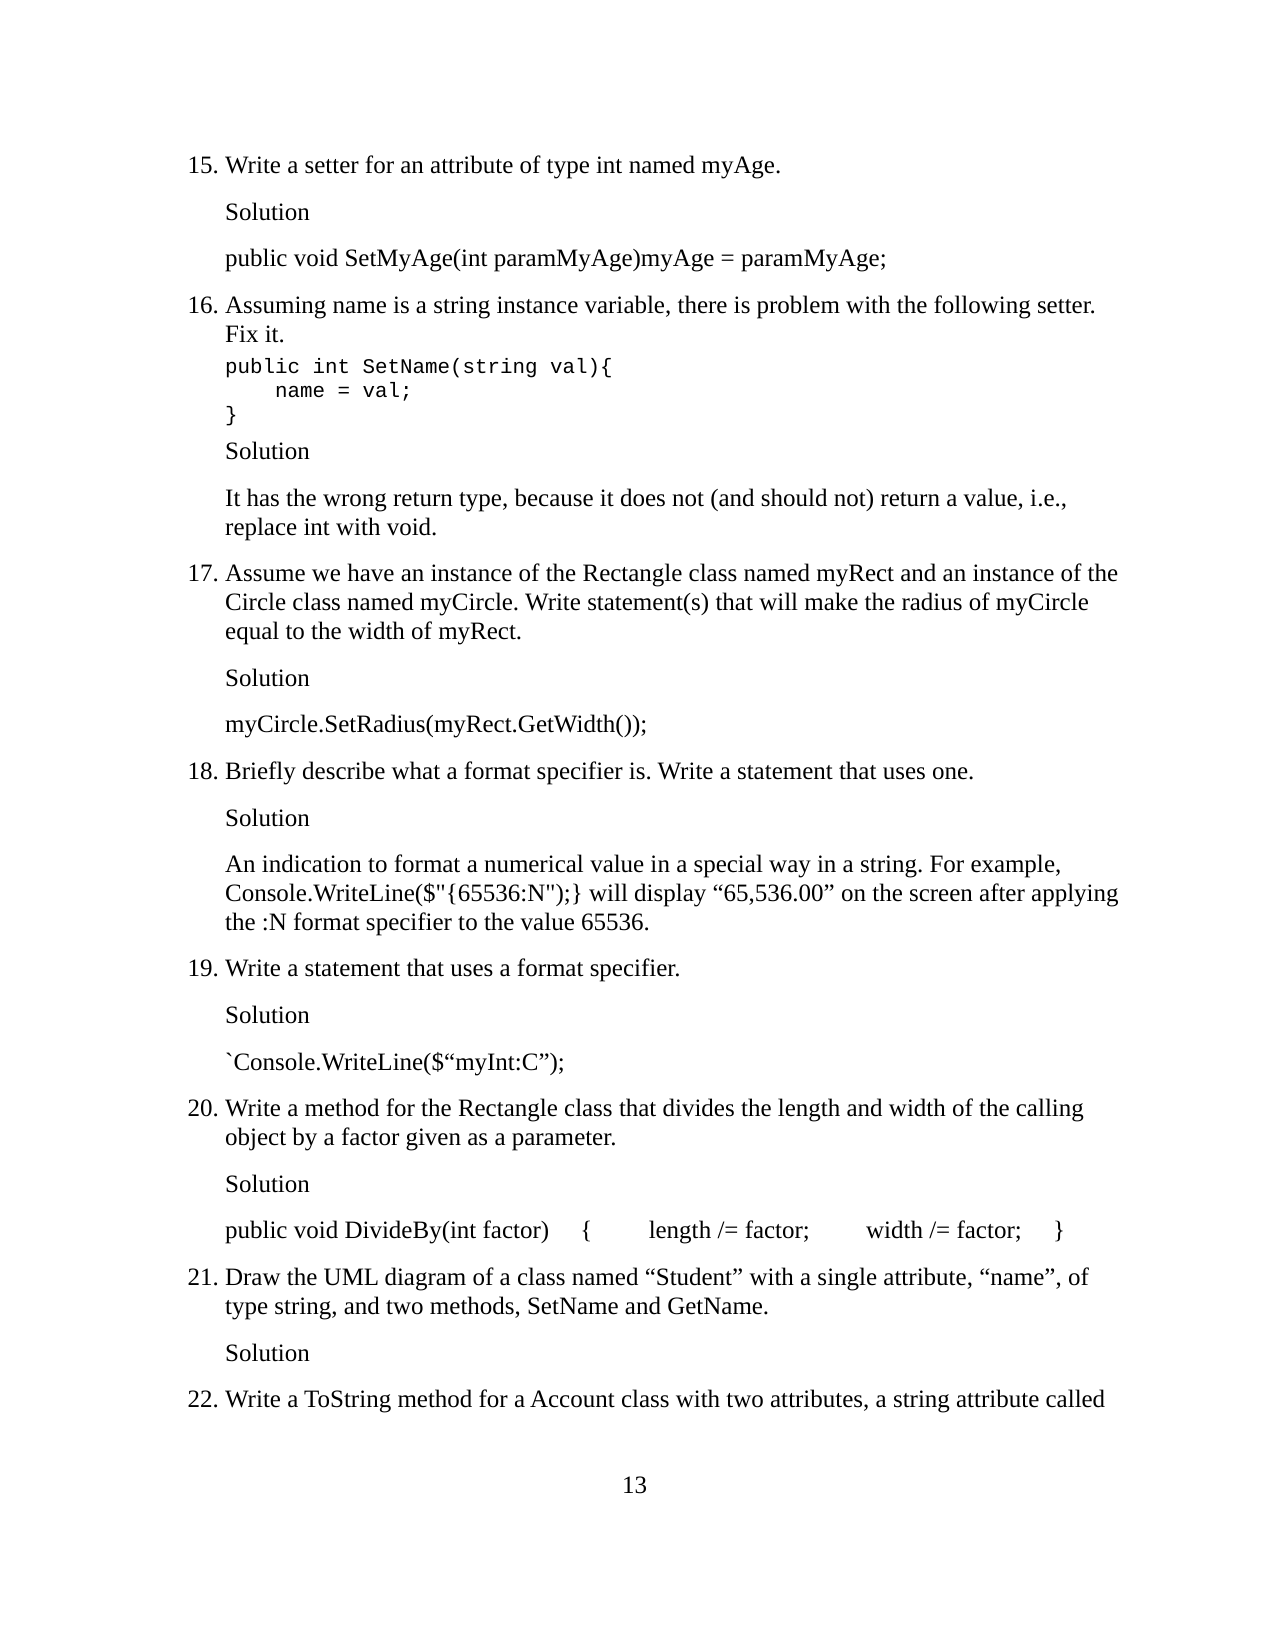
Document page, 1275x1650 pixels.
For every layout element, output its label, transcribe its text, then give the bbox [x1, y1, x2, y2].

list name = val; [187, 380, 1125, 404]
list An indication to format a numerical value in a special way in a string. For example, Console.WriteLine($"{65536:N");} will display “65,536.00” on the screen after applying the :N format specifier to the value 65536. [187, 849, 1125, 936]
list Solution [187, 1000, 1125, 1029]
list Write a method for the Rectangle class that divides the length and width of the calling object by a factor given as a parameter. [187, 1093, 1125, 1151]
list Draw the UML diagram of a class named “Student” with a single attribute, “name”, of type string, and two methods, SetName and GetName. [187, 1262, 1125, 1320]
list Assuming name is a string instance variable, there is problem with the following setter. Fix it. [187, 290, 1125, 347]
list Write a statement that uses a format specifier. [187, 953, 1125, 982]
list } [187, 404, 1125, 427]
list Solution [187, 663, 1125, 691]
list public void SetMyAge(int paramMyAge)myAge = paramMyAge; [187, 243, 1125, 272]
list Write a setter for an attribute of type int named myAge. [187, 150, 1125, 179]
list Solution [187, 1338, 1125, 1366]
list Solution [187, 803, 1125, 831]
list Write a ToString method for a Account class with two attributes, a string attribute called [187, 1384, 1125, 1413]
list public void DivideBy(int factor) { length /= factor; width /= factor; } [187, 1216, 1125, 1244]
list myCircle.SetRadius(myRect.GetWidth()); [187, 709, 1125, 738]
list Assume we have an instance of the Rectangle class named myRect and an instance of the Circle class named myCircle. Write statement(s) that will make the radius of myCircle equal to the width of myRect. [187, 558, 1125, 645]
list Solution [187, 436, 1125, 465]
list Briefly describe what a format specifier is. Write a statement that uses one. [187, 756, 1125, 785]
list Solution [187, 197, 1125, 225]
list Solution [187, 1169, 1125, 1198]
list It has the wrong return type, because it does not (and should not) return a value, i.e., replace int with void. [187, 483, 1125, 541]
list `Console.WriteLine($“myInt:C”); [187, 1047, 1125, 1076]
list public int SetName(string val){ [187, 356, 1125, 380]
